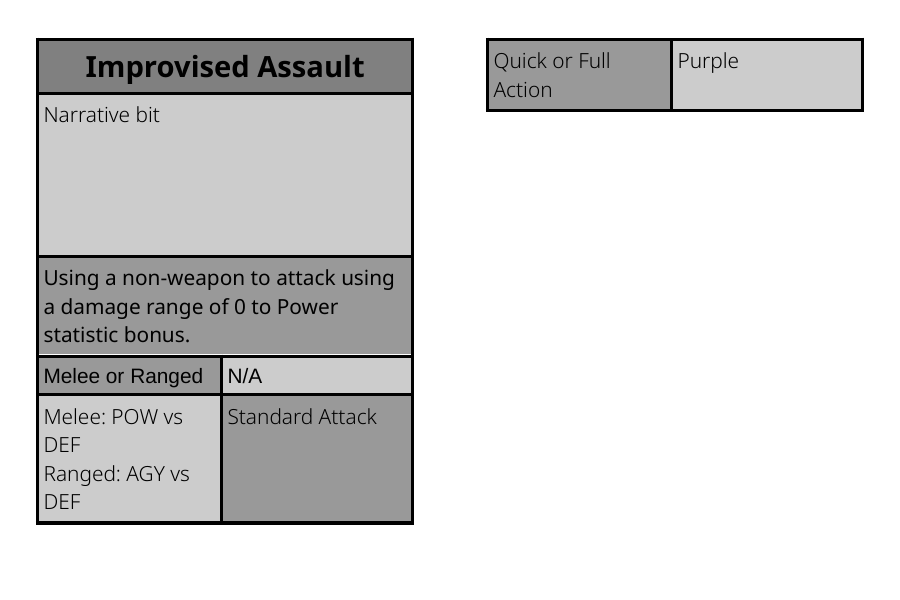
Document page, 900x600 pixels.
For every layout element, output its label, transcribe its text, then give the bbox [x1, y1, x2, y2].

table_cell Melee: POW vs DEF Ranged: AGY vs DEF [39, 396, 220, 521]
table_cell Melee or Ranged [39, 358, 220, 393]
table_cell N/A [223, 358, 411, 393]
table_cell Quick or Full Action [489, 41, 670, 109]
table_cell Purple [673, 41, 861, 109]
table_header Improvised Assault [39, 41, 411, 92]
table_cell Narrative bit [39, 95, 411, 255]
table_cell Using a non-weapon to attack using a damage range of 0 to Power statistic bonus. [39, 258, 411, 354]
table_cell Standard Attack [223, 396, 411, 521]
